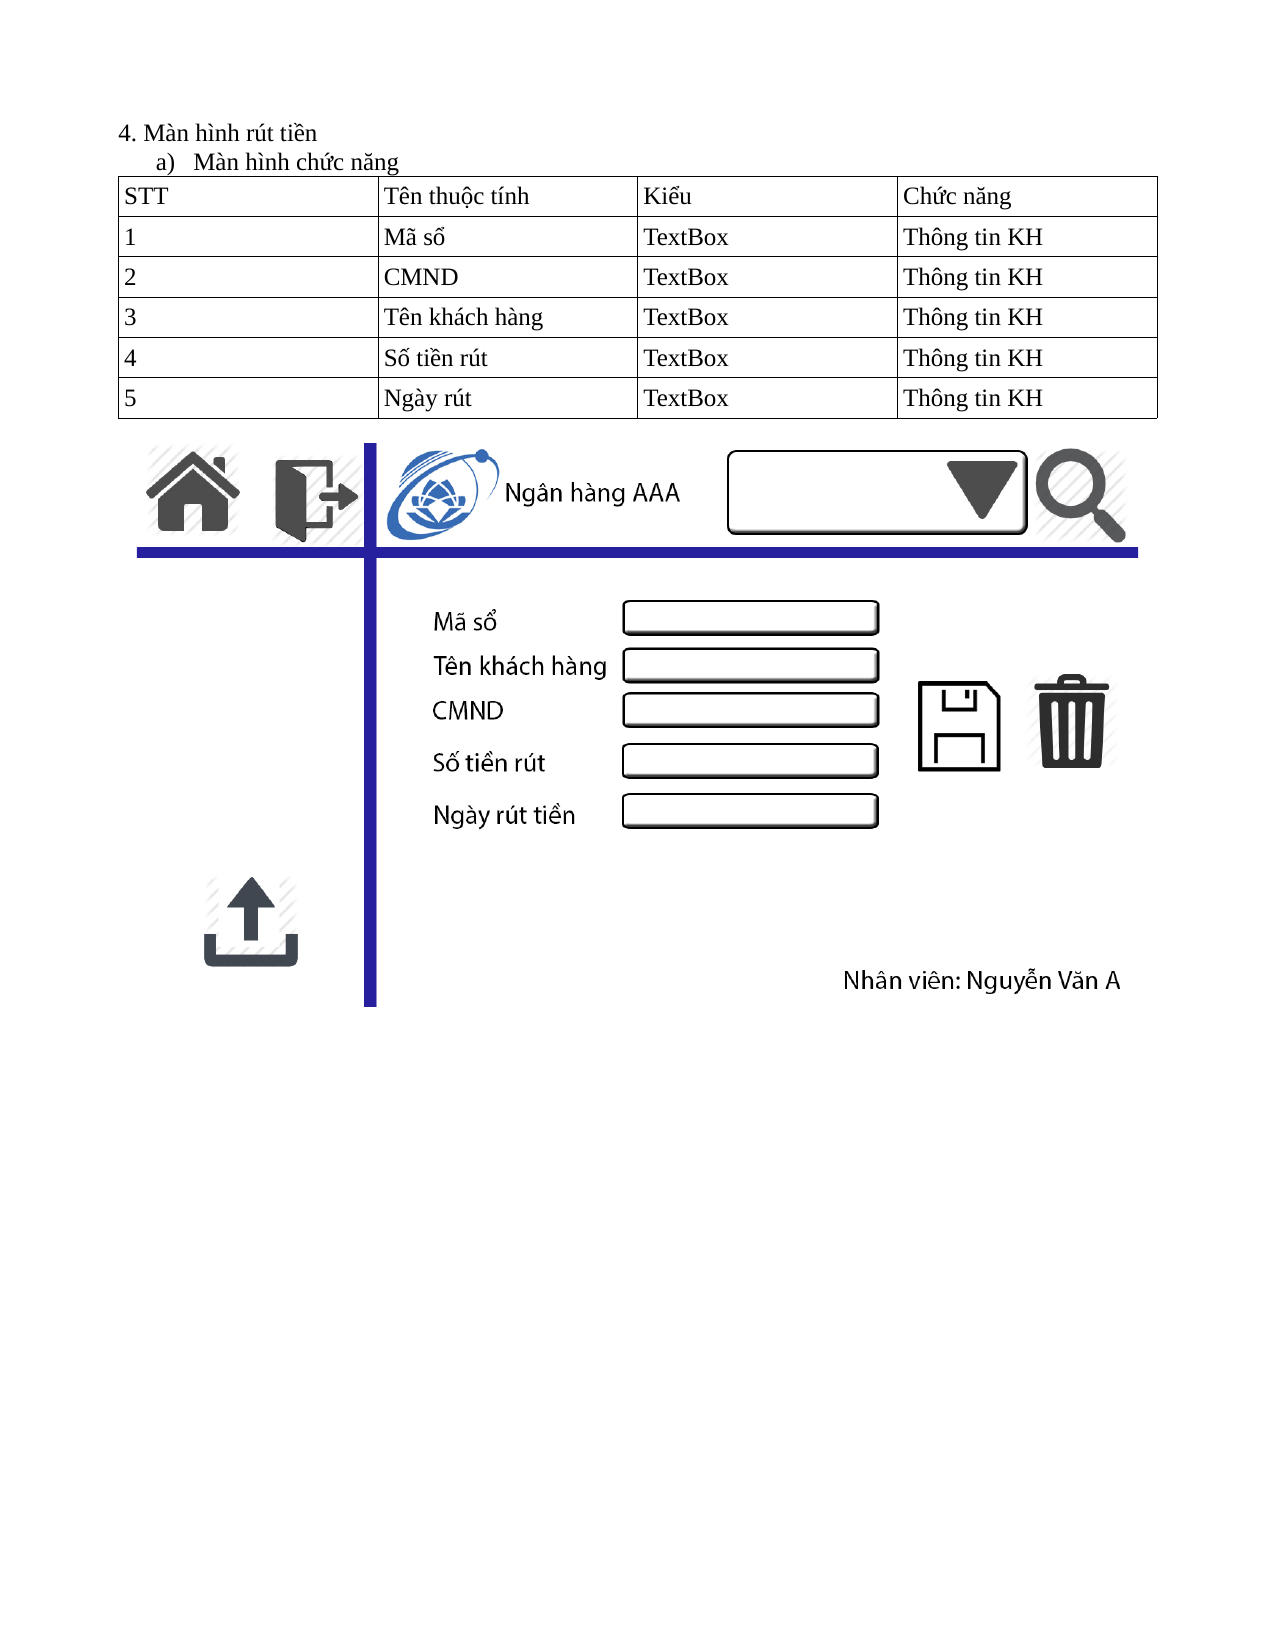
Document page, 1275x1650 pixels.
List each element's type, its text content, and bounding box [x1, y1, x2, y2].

table_cell TextBox [638, 217, 897, 256]
table_cell CMND [379, 257, 637, 297]
table_cell Thông tin KH [898, 378, 1157, 417]
table_cell TextBox [638, 298, 897, 337]
table_cell 3 [119, 298, 378, 337]
table_cell Ngày rút [379, 378, 637, 417]
table_cell 4 [119, 338, 378, 377]
table_cell Số tiền rút [379, 338, 637, 377]
table_cell Thông tin KH [898, 257, 1157, 297]
table_header Chức năng [898, 177, 1157, 216]
table_header Tên thuộc tính [379, 177, 637, 216]
picture [136, 443, 1139, 1007]
table_cell 5 [119, 378, 378, 417]
table_header Kiểu [638, 177, 897, 216]
table_cell 1 [119, 217, 378, 256]
table_cell TextBox [638, 257, 897, 297]
table_cell 2 [119, 257, 378, 297]
table_cell Thông tin KH [898, 298, 1157, 337]
table_cell Thông tin KH [898, 217, 1157, 256]
text 4. Màn hình rút tiền [118, 118, 1157, 147]
table_cell Mã sổ [379, 217, 637, 256]
table_cell Thông tin KH [898, 338, 1157, 377]
table_cell TextBox [638, 338, 897, 377]
table_header STT [119, 177, 378, 216]
table_cell Tên khách hàng [379, 298, 637, 337]
table_cell TextBox [638, 378, 897, 417]
list Màn hình chức năng [156, 147, 1157, 176]
